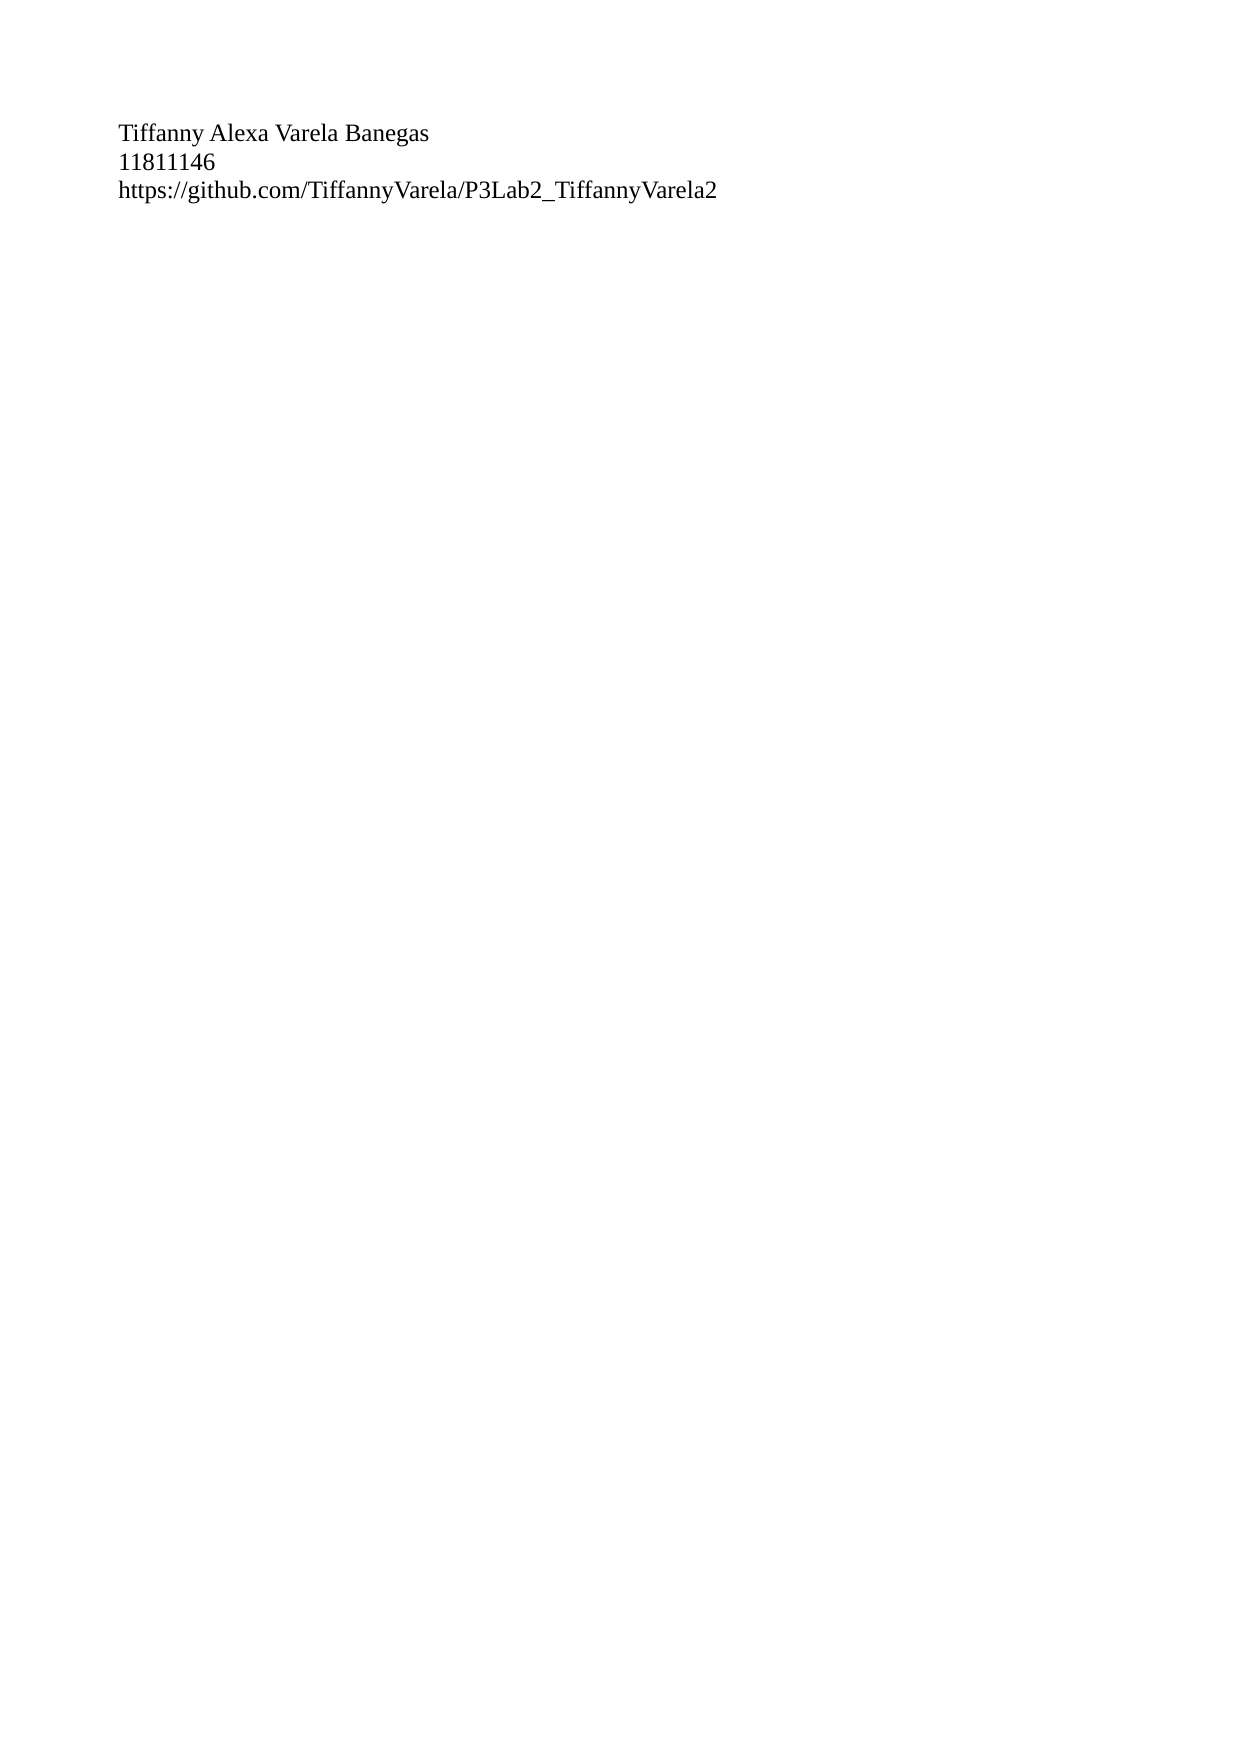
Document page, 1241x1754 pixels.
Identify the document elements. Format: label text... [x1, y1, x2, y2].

text https://github.com/TiffannyVarela/P3Lab2_TiffannyVarela2 [118, 176, 1122, 204]
text Tiffanny Alexa Varela Banegas [118, 118, 1122, 147]
text 11811146 [118, 147, 1122, 176]
